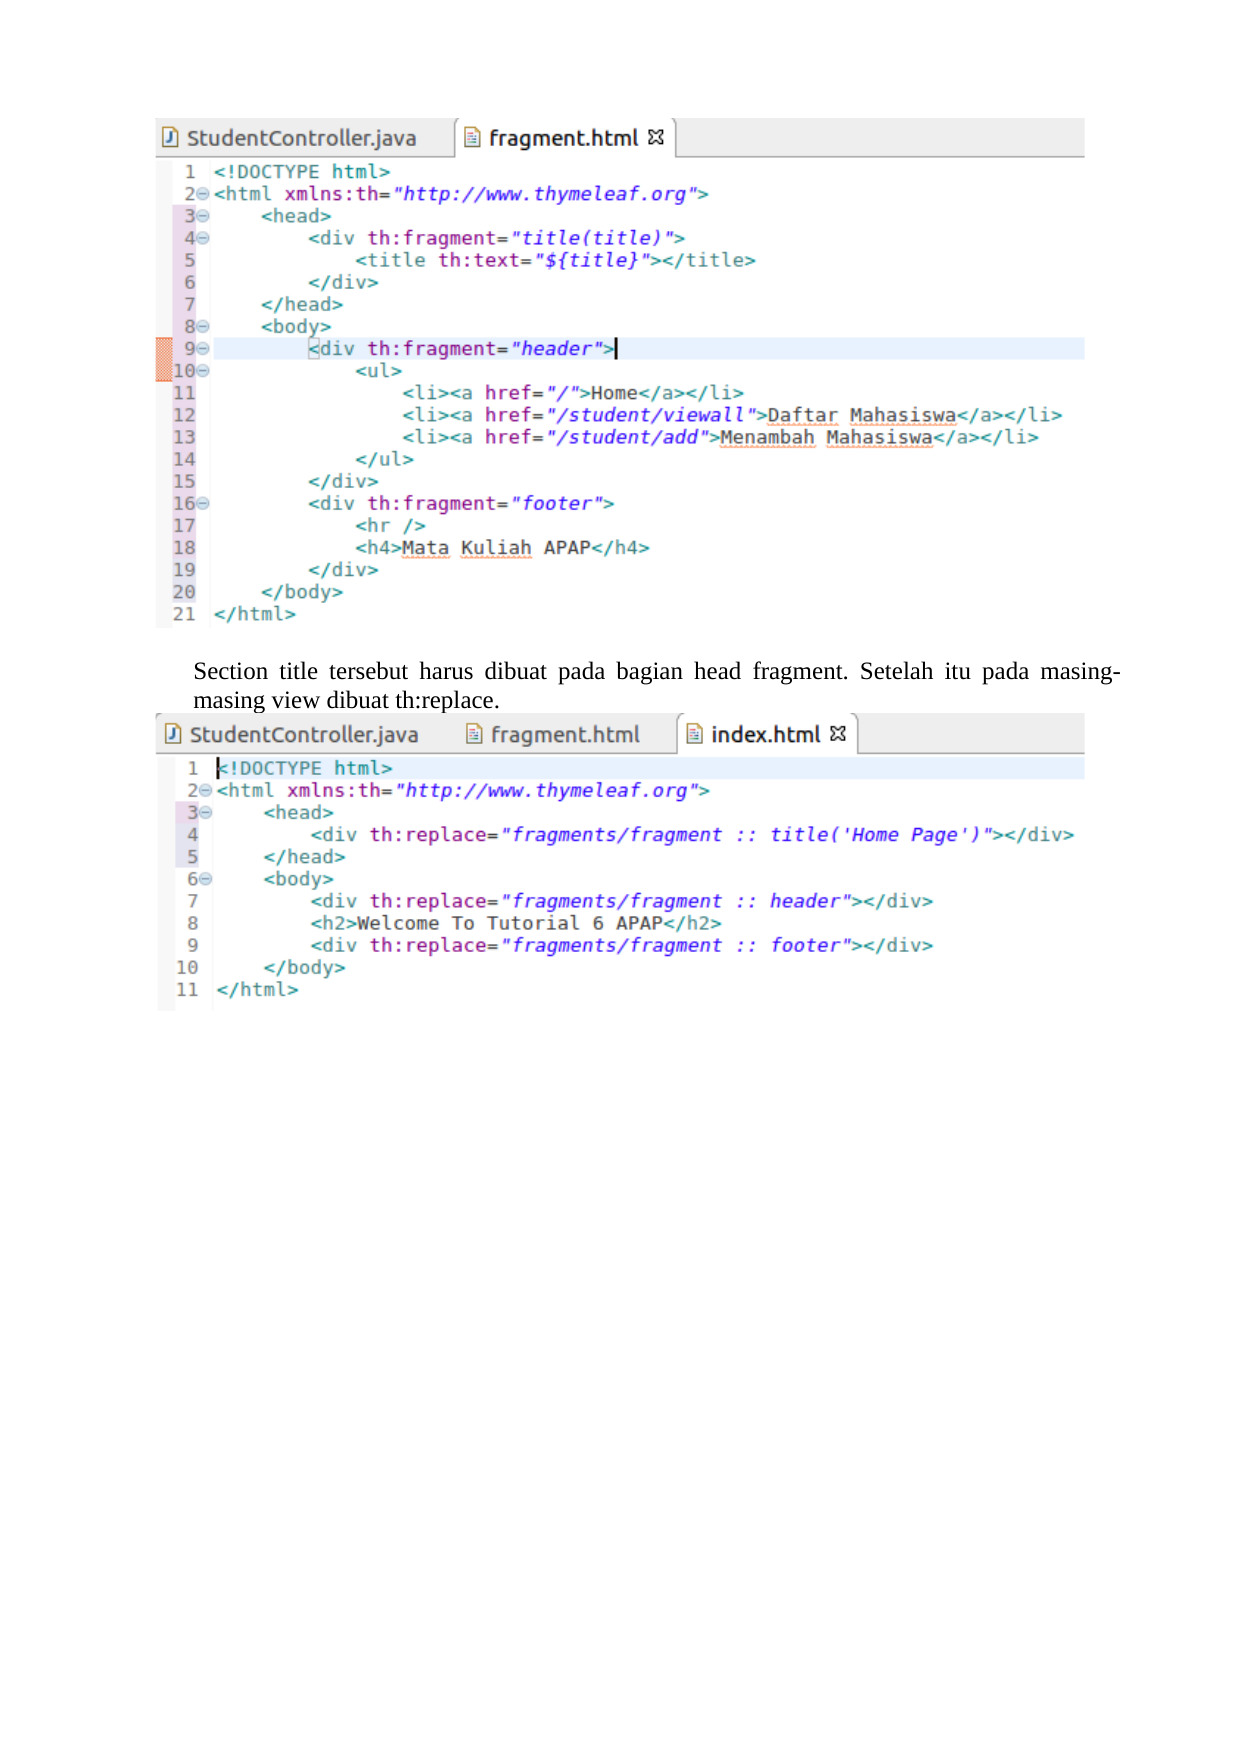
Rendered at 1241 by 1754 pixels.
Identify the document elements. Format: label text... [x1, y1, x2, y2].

picture [155, 118, 1085, 628]
picture [155, 713, 1085, 1011]
text Section title tersebut harus dibuat pada bagian head fragment. Setelah itu pada masing-masing view dibuat th:replace. [193, 656, 1122, 714]
